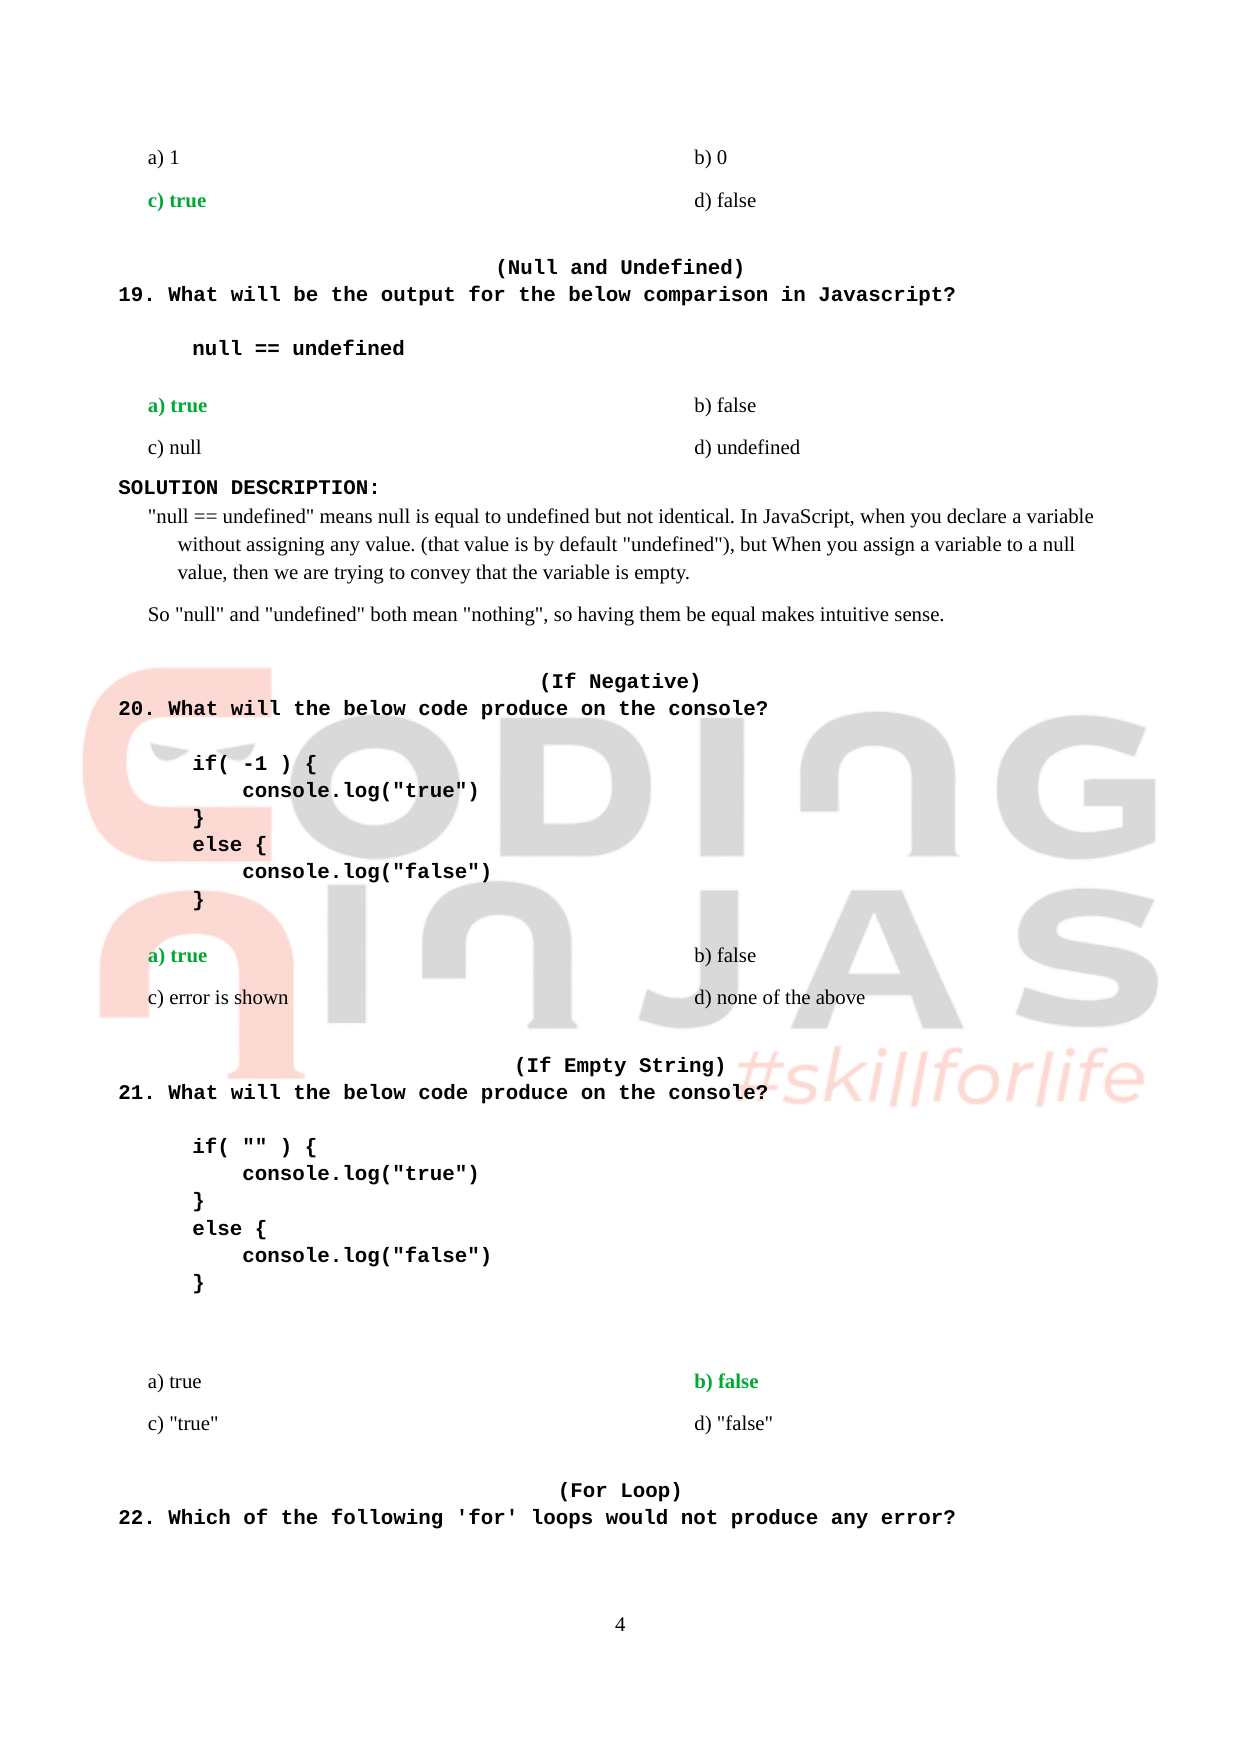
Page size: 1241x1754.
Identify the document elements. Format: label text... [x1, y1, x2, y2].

text So "null" and "undefined" both mean "nothing", so having them be equal makes intuitive sense. [148, 602, 1122, 626]
text 22. Which of the following 'for' loops would not produce any error? [118, 1507, 1122, 1531]
text a) true b) false [148, 1369, 1122, 1393]
text a) true b) false [148, 393, 1122, 417]
text console.log("false") [192, 861, 1122, 885]
text } [192, 889, 1122, 912]
text } [192, 1272, 1122, 1296]
text a) 1 b) 0 [148, 145, 1122, 169]
text (For Loop) [118, 1480, 1122, 1504]
text console.log("false") [192, 1245, 1122, 1268]
text 19. What will be the output for the below comparison in Javascript? [118, 284, 1122, 308]
text c) "true" d) "false" [148, 1411, 1122, 1435]
text 21. What will the below code produce on the console? [118, 1082, 1122, 1105]
text null == undefined [192, 338, 1122, 362]
text console.log("true") [192, 780, 1122, 803]
text if( "" ) { [192, 1136, 1122, 1160]
text c) null d) undefined [148, 435, 1122, 459]
text else { [192, 1218, 1122, 1241]
text c) true d) false [148, 187, 1122, 212]
text console.log("true") [192, 1163, 1122, 1187]
text } [192, 807, 1122, 831]
text a) true b) false [148, 943, 1122, 967]
text c) error is shown d) none of the above [148, 985, 1122, 1009]
text (If Empty String) [118, 1054, 1122, 1078]
text SOLUTION DESCRIPTION: [118, 477, 1122, 501]
text 20. What will the below code produce on the console? [118, 698, 1122, 722]
text } [192, 1191, 1122, 1214]
text (Null and Undefined) [118, 257, 1122, 281]
text if( -1 ) { [192, 753, 1122, 776]
text (If Negative) [118, 671, 1122, 695]
text else { [192, 834, 1122, 858]
text "null == undefined" means null is equal to undefined but not identical. In JavaScript, when you declare a variable without assigning any value. (that value is by default "undefined"), but When you assign a variable to a null value, then we are trying to convey that the variable is empty. [148, 504, 1122, 584]
